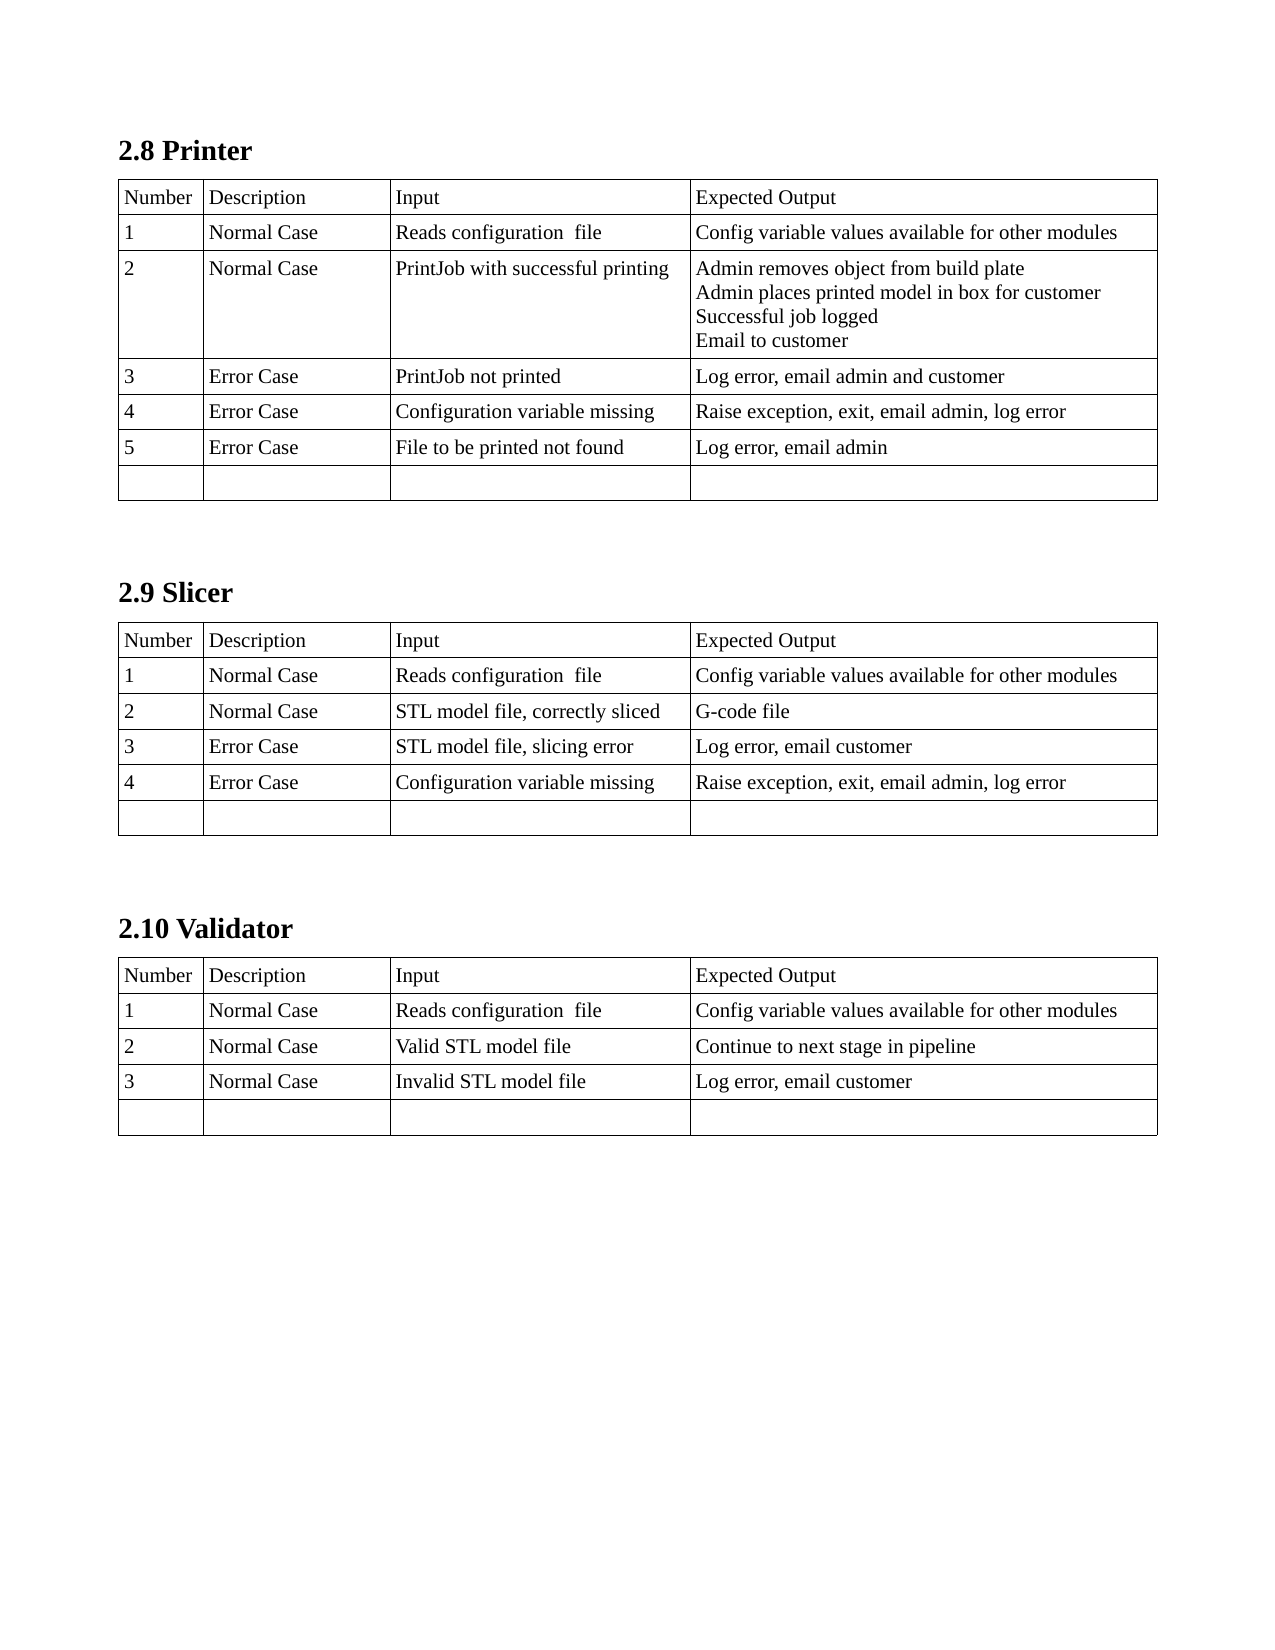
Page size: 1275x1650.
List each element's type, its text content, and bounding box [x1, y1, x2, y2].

table_cell Reads configuration file [391, 658, 690, 693]
table_header Description [204, 180, 390, 214]
table_cell [119, 801, 203, 835]
table_cell Normal Case [204, 251, 390, 358]
table_cell [119, 1100, 203, 1135]
table_header Input [391, 958, 690, 992]
table_header Input [391, 623, 690, 657]
table_cell [204, 1100, 390, 1135]
table_header Number [119, 623, 203, 657]
table_header Input [391, 180, 690, 214]
table_cell 2 [119, 1029, 203, 1064]
table_cell Log error, email admin and customer [691, 359, 1157, 393]
table_cell STL model file, slicing error [391, 730, 690, 764]
table_header Number [119, 180, 203, 214]
table_cell PrintJob with successful printing [391, 251, 690, 358]
table_cell Raise exception, exit, email admin, log error [691, 395, 1157, 429]
table_cell G-code file [691, 694, 1157, 728]
table_cell Normal Case [204, 1065, 390, 1099]
table_cell 3 [119, 730, 203, 764]
table_cell Normal Case [204, 215, 390, 250]
table_cell Error Case [204, 765, 390, 800]
table_cell Log error, email customer [691, 730, 1157, 764]
table_cell Configuration variable missing [391, 395, 690, 429]
table_cell Error Case [204, 730, 390, 764]
table_cell File to be printed not found [391, 430, 690, 465]
table_cell 1 [119, 994, 203, 1028]
table_cell 2 [119, 694, 203, 728]
table_cell Error Case [204, 359, 390, 393]
table_cell 5 [119, 430, 203, 465]
table_cell Normal Case [204, 1029, 390, 1064]
table_cell [691, 1100, 1157, 1135]
table_cell [119, 466, 203, 500]
table_cell 3 [119, 359, 203, 393]
table_cell [391, 1100, 690, 1135]
table_cell Normal Case [204, 994, 390, 1028]
table_header Expected Output [691, 180, 1157, 214]
table_cell Config variable values available for other modules [691, 215, 1157, 250]
table_header Description [204, 958, 390, 992]
table_cell 4 [119, 765, 203, 800]
table_cell Log error, email admin [691, 430, 1157, 465]
table_cell [691, 801, 1157, 835]
table_cell Raise exception, exit, email admin, log error [691, 765, 1157, 800]
table_cell [204, 466, 390, 500]
subtitle 2.9 Slicer [118, 576, 1157, 609]
table_cell Continue to next stage in pipeline [691, 1029, 1157, 1064]
table_cell 3 [119, 1065, 203, 1099]
table_cell Log error, email customer [691, 1065, 1157, 1099]
table_cell Configuration variable missing [391, 765, 690, 800]
table_header Expected Output [691, 623, 1157, 657]
table_cell Config variable values available for other modules [691, 658, 1157, 693]
table_cell PrintJob not printed [391, 359, 690, 393]
table_cell 4 [119, 395, 203, 429]
table_cell Admin removes object from build plate Admin places printed model in box for customer Successful job logged Email to customer [691, 251, 1157, 358]
table_cell [391, 466, 690, 500]
table_header Expected Output [691, 958, 1157, 992]
table_cell Invalid STL model file [391, 1065, 690, 1099]
table_cell 2 [119, 251, 203, 358]
table_cell Reads configuration file [391, 215, 690, 250]
table_cell Normal Case [204, 694, 390, 728]
subtitle 2.8 Printer [118, 133, 1157, 166]
table_cell Normal Case [204, 658, 390, 693]
subtitle 2.10 Validator [118, 911, 1157, 944]
table_cell Error Case [204, 430, 390, 465]
table_cell [204, 801, 390, 835]
table_cell 1 [119, 658, 203, 693]
table_cell Error Case [204, 395, 390, 429]
table_cell Reads configuration file [391, 994, 690, 1028]
table_cell [691, 466, 1157, 500]
table_cell [391, 801, 690, 835]
table_cell 1 [119, 215, 203, 250]
table_header Description [204, 623, 390, 657]
table_cell STL model file, correctly sliced [391, 694, 690, 728]
table_cell Config variable values available for other modules [691, 994, 1157, 1028]
table_cell Valid STL model file [391, 1029, 690, 1064]
table_header Number [119, 958, 203, 992]
